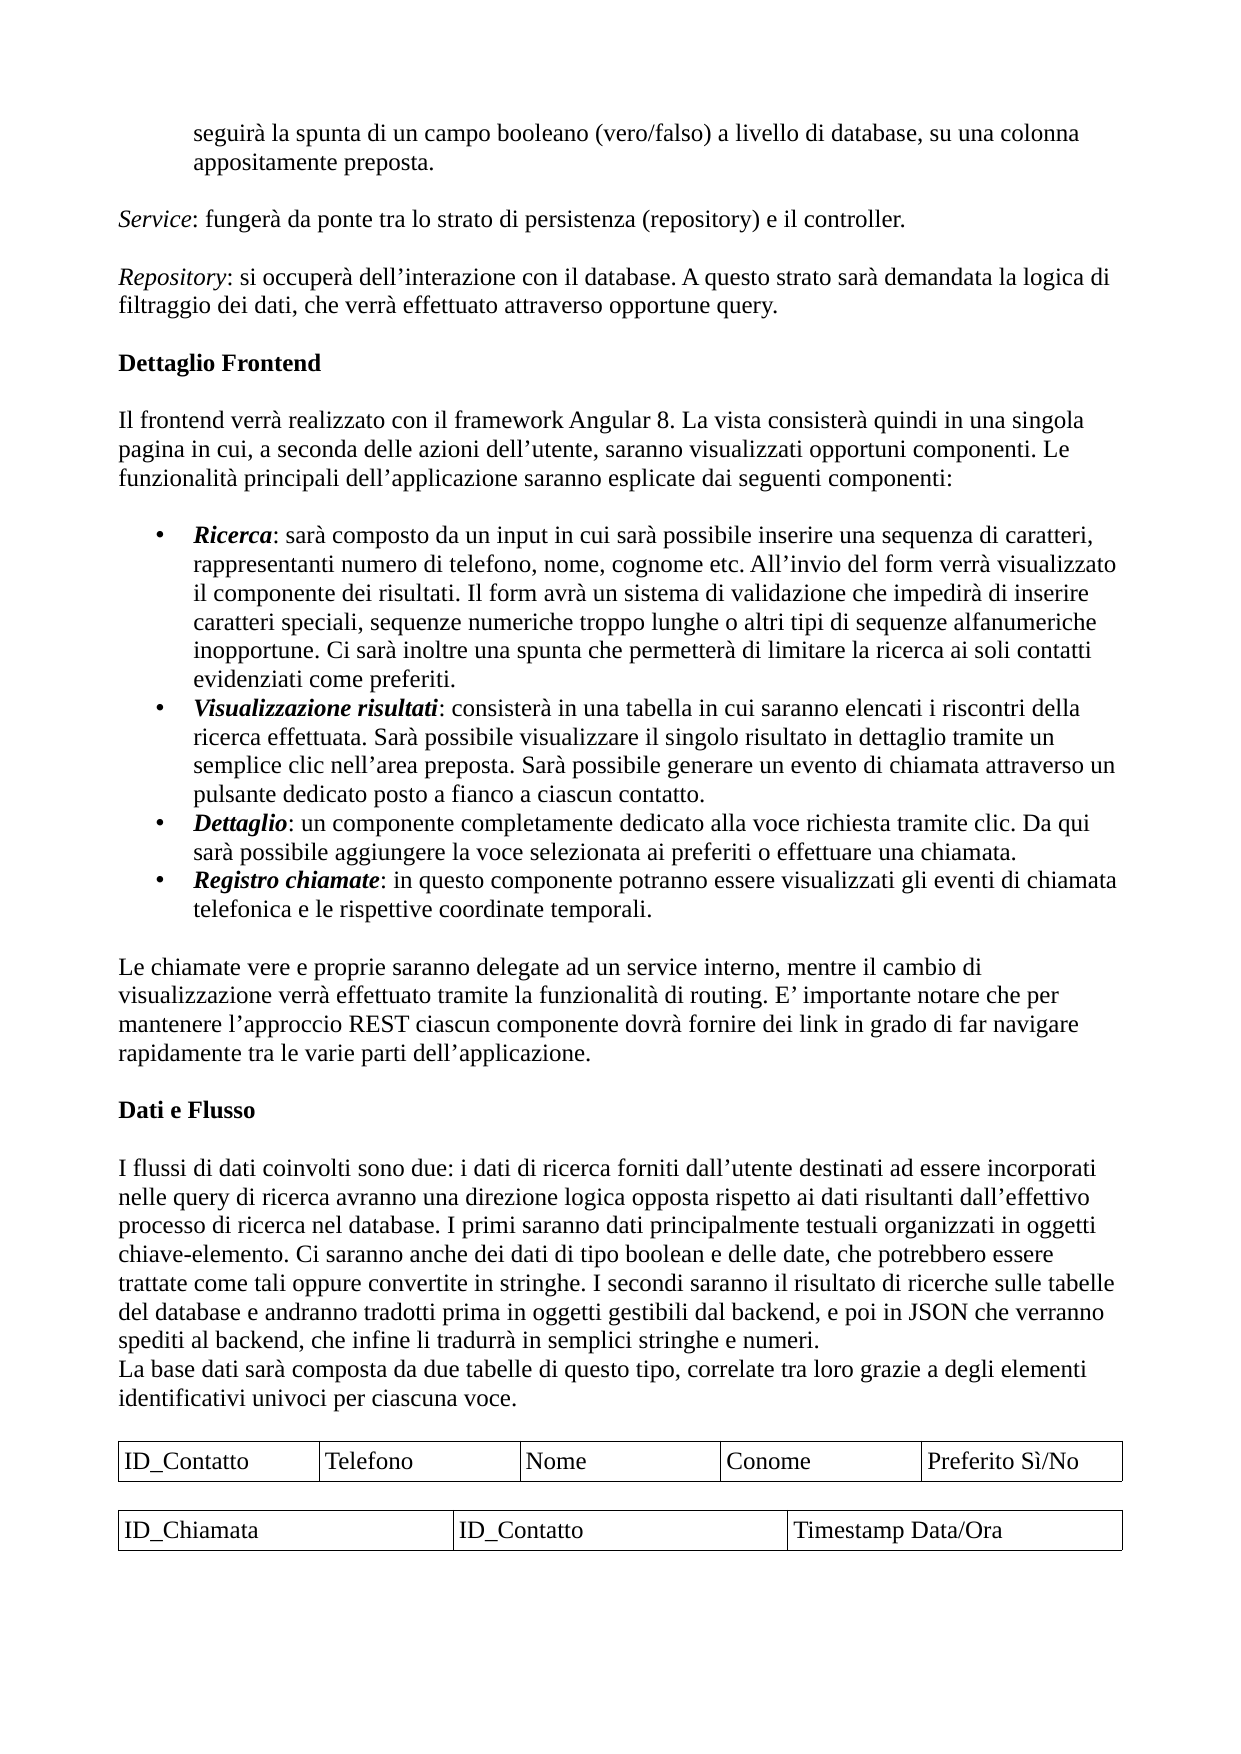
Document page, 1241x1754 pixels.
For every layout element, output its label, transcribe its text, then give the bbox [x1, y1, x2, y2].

table_header Timestamp Data/Ora [788, 1511, 1122, 1550]
text Service: fungerà da ponte tra lo strato di persistenza (repository) e il controller. [118, 204, 1122, 233]
list Dettaglio: un componente completamente dedicato alla voce richiesta tramite clic. Da qui sarà possibile aggiungere la voce selezionata ai preferiti o effettuare una chiamata. [156, 808, 1122, 866]
list Visualizzazione risultati: consisterà in una tabella in cui saranno elencati i riscontri della ricerca effettuata. Sarà possibile visualizzare il singolo risultato in dettaglio tramite un semplice clic nell’area preposta. Sarà possibile generare un evento di chiamata attraverso un pulsante dedicato posto a fianco a ciascun contatto. [156, 693, 1122, 808]
text Il frontend verrà realizzato con il framework Angular 8. La vista consisterà quindi in una singola pagina in cui, a seconda delle azioni dell’utente, saranno visualizzati opportuni componenti. Le funzionalità principali dell’applicazione saranno esplicate dai seguenti componenti: [118, 406, 1122, 492]
list seguirà la spunta di un campo booleano (vero/falso) a livello di database, su una colonna appositamente preposta. [156, 118, 1122, 176]
text I flussi di dati coinvolti sono due: i dati di ricerca forniti dall’utente destinati ad essere incorporati nelle query di ricerca avranno una direzione logica opposta rispetto ai dati risultanti dall’effettivo processo di ricerca nel database. I primi saranno dati principalmente testuali organizzati in oggetti chiave-elemento. Ci saranno anche dei dati di tipo boolean e delle date, che potrebbero essere trattate come tali oppure convertite in stringhe. I secondi saranno il risultato di ricerche sulle tabelle del database e andranno tradotti prima in oggetti gestibili dal backend, e poi in JSON che verranno spediti al backend, che infine li tradurrà in semplici stringhe e numeri. [118, 1153, 1122, 1354]
table_header Conome [721, 1442, 921, 1481]
text Le chiamate vere e proprie saranno delegate ad un service interno, mentre il cambio di visualizzazione verrà effettuato tramite la funzionalità di routing. E’ importante notare che per mantenere l’approccio REST ciascun componente dovrà fornire dei link in grado di far navigare rapidamente tra le varie parti dell’applicazione. [118, 952, 1122, 1067]
list Ricerca: sarà composto da un input in cui sarà possibile inserire una sequenza di caratteri, rappresentanti numero di telefono, nome, cognome etc. All’invio del form verrà visualizzato il componente dei risultati. Il form avrà un sistema di validazione che impedirà di inserire caratteri speciali, sequenze numeriche troppo lunghe o altri tipi di sequenze alfanumeriche inopportune. Ci sarà inoltre una spunta che permetterà di limitare la ricerca ai soli contatti evidenziati come preferiti. [156, 521, 1122, 693]
list Registro chiamate: in questo componente potranno essere visualizzati gli eventi di chiamata telefonica e le rispettive coordinate temporali. [156, 866, 1122, 923]
text Dettaglio Frontend [118, 348, 1122, 377]
text Dati e Flusso [118, 1096, 1122, 1124]
table_header ID_Contatto [119, 1442, 319, 1481]
table_header ID_Chiamata [119, 1511, 453, 1550]
table_header Telefono [320, 1442, 520, 1481]
table_header Preferito Sì/No [922, 1442, 1122, 1481]
table_header Nome [521, 1442, 720, 1481]
table_header ID_Contatto [454, 1511, 787, 1550]
text La base dati sarà composta da due tabelle di questo tipo, correlate tra loro grazie a degli elementi identificativi univoci per ciascuna voce. [118, 1354, 1122, 1412]
text Repository: si occuperà dell’interazione con il database. A questo strato sarà demandata la logica di filtraggio dei dati, che verrà effettuato attraverso opportune query. [118, 262, 1122, 319]
